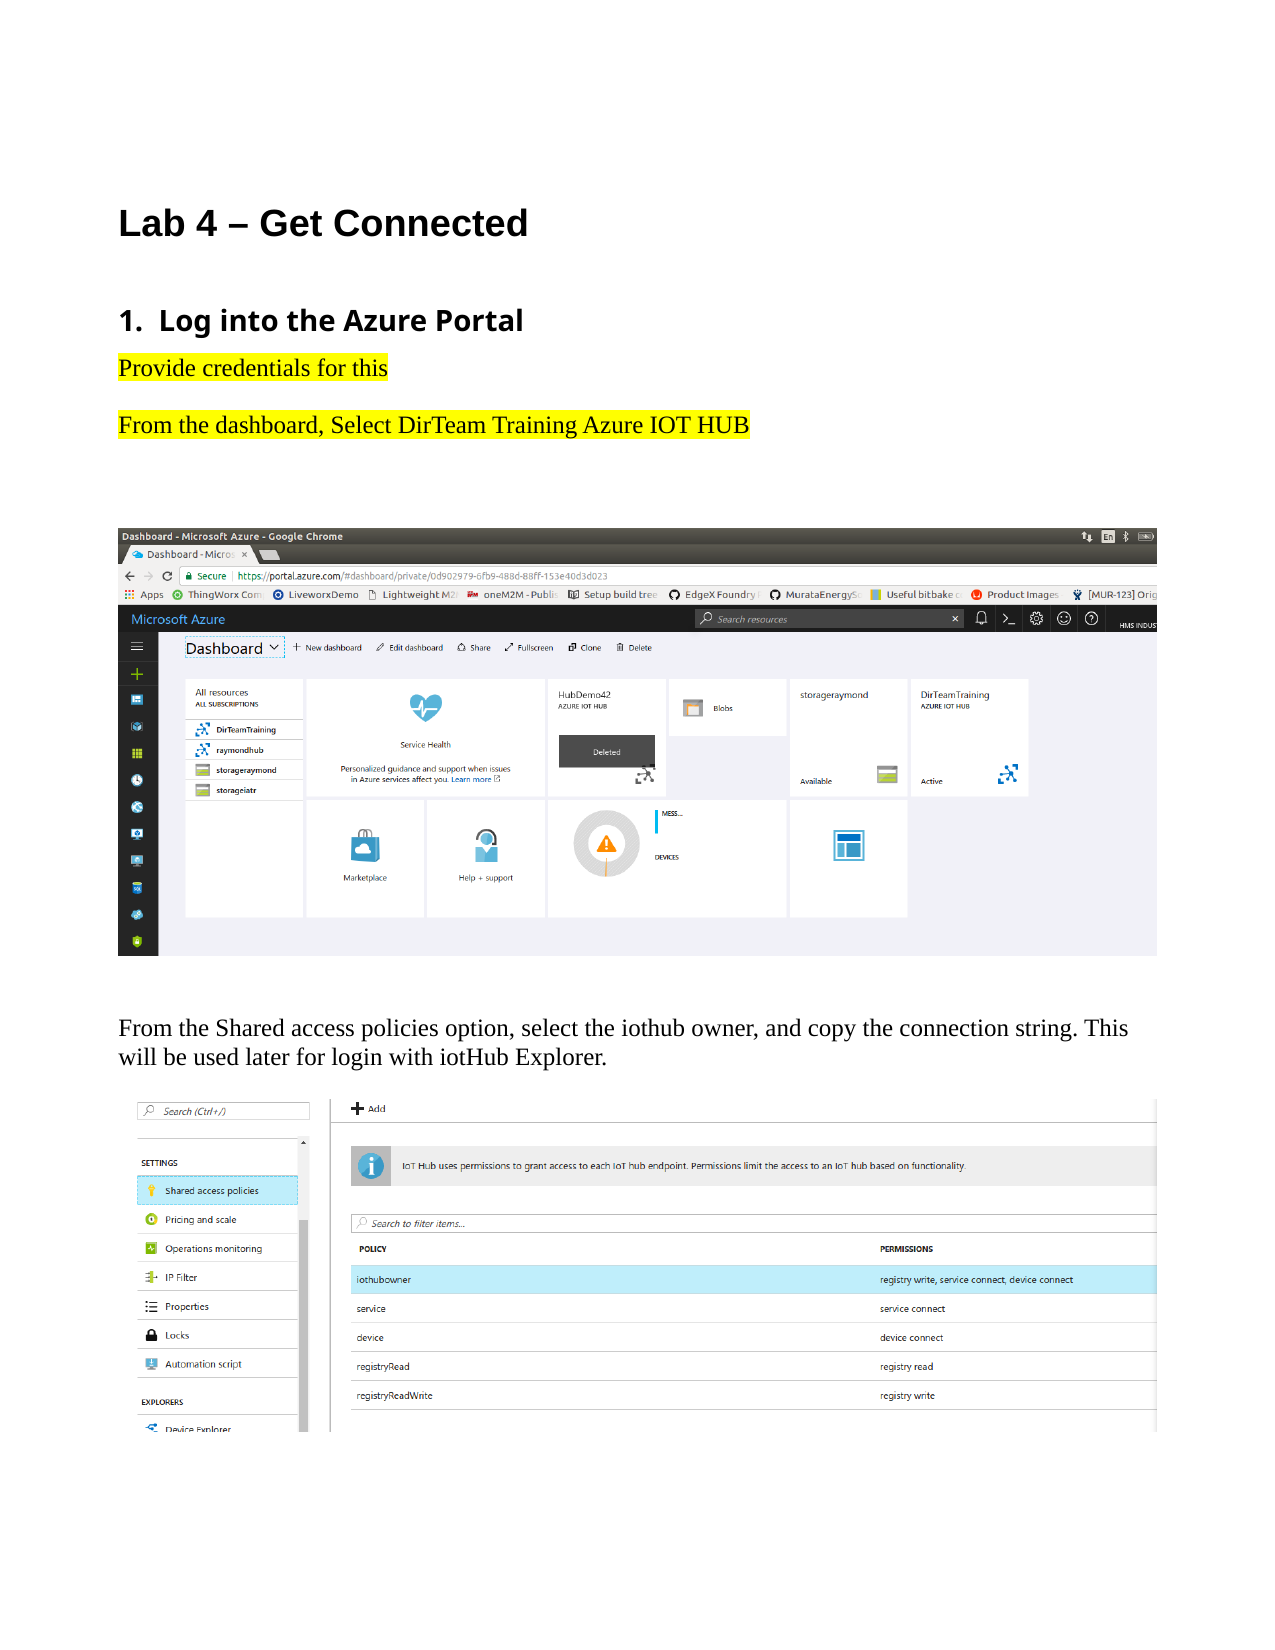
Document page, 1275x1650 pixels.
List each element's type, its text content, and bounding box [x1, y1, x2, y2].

subtitle Lab 4 – Get Connected [118, 201, 1157, 244]
subtitle 1. Log into the Azure Portal [118, 300, 1157, 340]
picture [118, 1099, 1157, 1432]
text Provide credentials for this [118, 353, 1157, 381]
text From the Shared access policies option, select the iothub owner, and copy the connection string. This will be used later for login with iotHub Explorer. [118, 1013, 1157, 1071]
text From the dashboard, Select DirTeam Training Azure IOT HUB [118, 410, 1157, 439]
picture [118, 528, 1157, 956]
